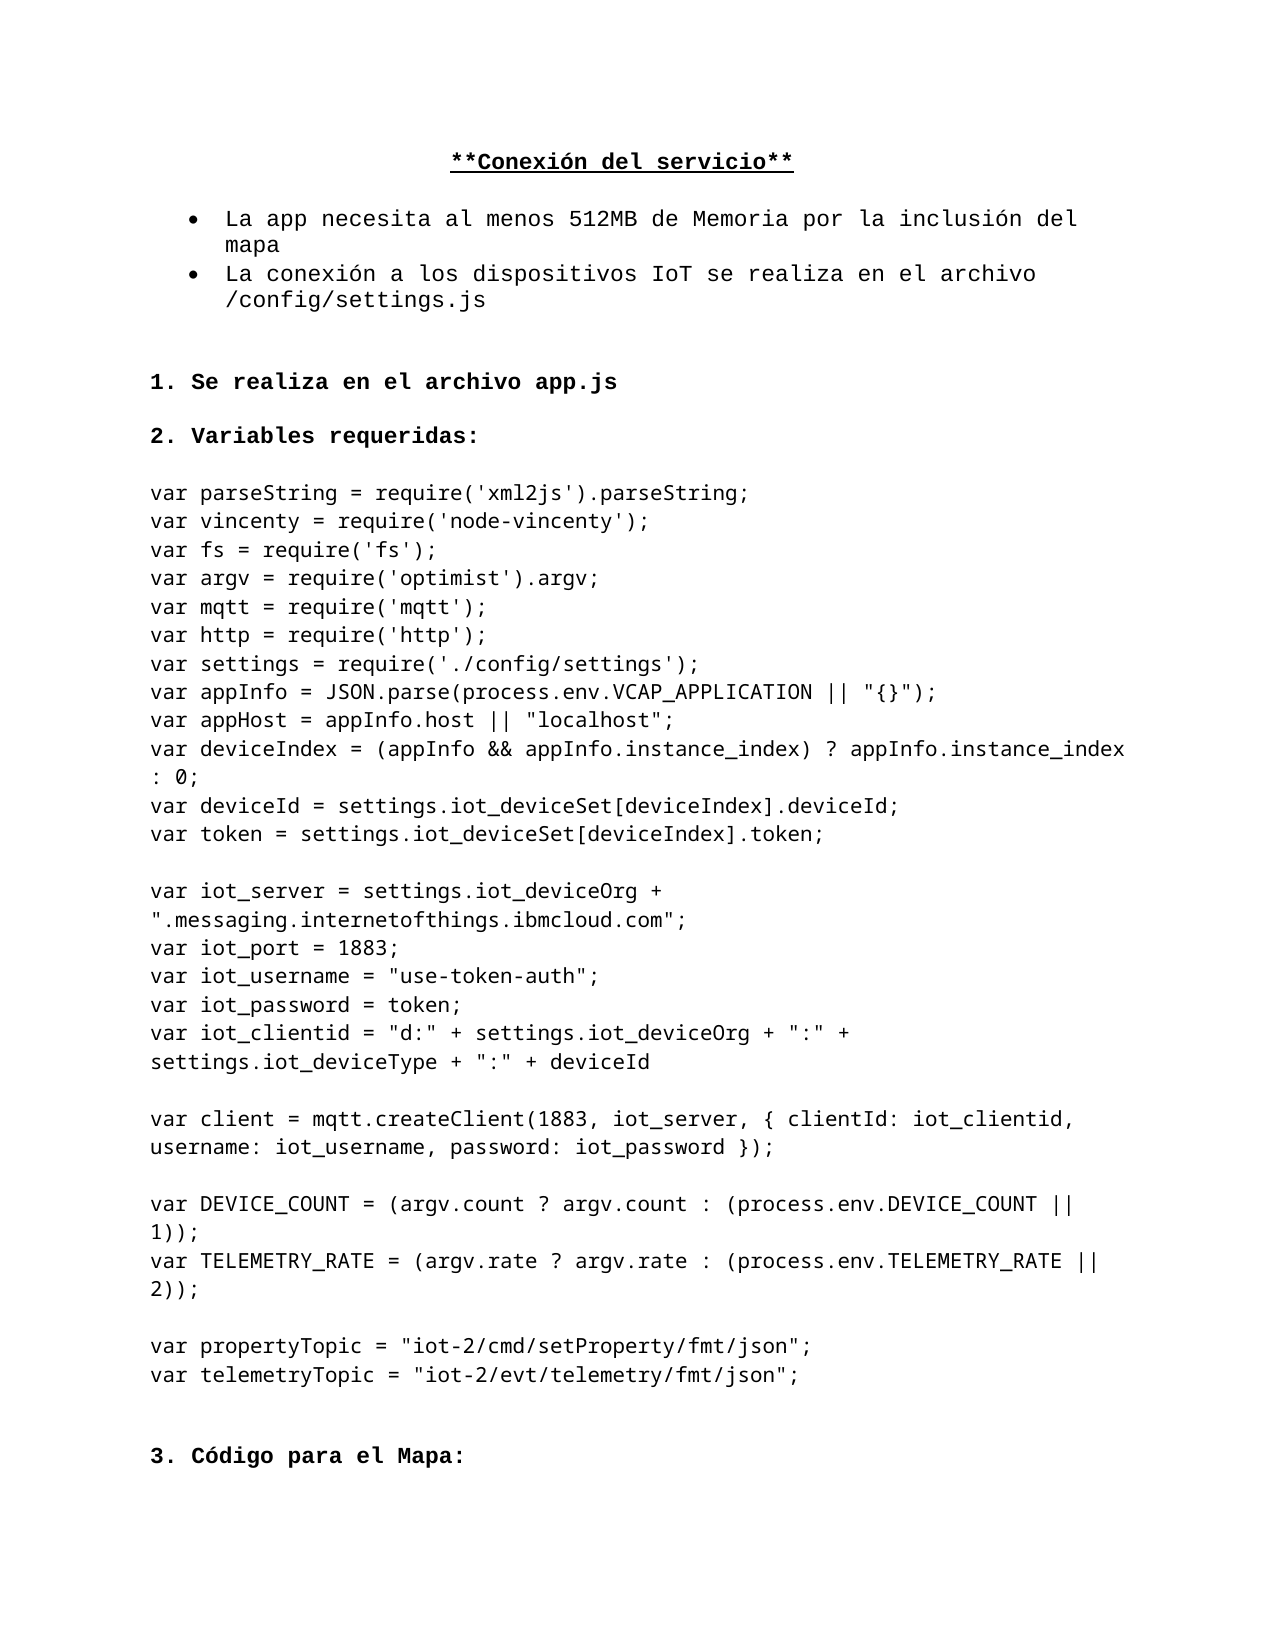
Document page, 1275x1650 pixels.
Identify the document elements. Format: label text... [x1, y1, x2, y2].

text var appInfo = JSON.parse(process.env.VCAP_APPLICATION || "{}"); [150, 677, 1125, 706]
text var TELEMETRY_RATE = (argv.rate ? argv.rate : (process.env.TELEMETRY_RATE || 2)); [150, 1246, 1125, 1303]
text var DEVICE_COUNT = (argv.count ? argv.count : (process.env.DEVICE_COUNT || 1)); [150, 1189, 1125, 1246]
text var client = mqtt.createClient(1883, iot_server, { clientId: iot_clientid, username: iot_username, password: iot_password }); [150, 1104, 1125, 1161]
text var iot_username = "use-token-auth"; [150, 962, 1125, 990]
text var parseString = require('xml2js').parseString; [150, 478, 1125, 507]
text var iot_port = 1883; [150, 933, 1125, 962]
text var telemetryTopic = "iot-2/evt/telemetry/fmt/json"; [150, 1360, 1125, 1388]
text **Conexión del servicio** [150, 150, 1125, 176]
text var deviceId = settings.iot_deviceSet[deviceIndex].deviceId; [150, 791, 1125, 819]
text var fs = require('fs'); [150, 535, 1125, 563]
text var propertyTopic = "iot-2/cmd/setProperty/fmt/json"; [150, 1331, 1125, 1360]
text var settings = require('./config/settings'); [150, 649, 1125, 677]
text var iot_password = token; [150, 990, 1125, 1018]
text 3. Código para el Mapa: [150, 1444, 1125, 1471]
text 2. Variables requeridas: [150, 424, 1125, 450]
text var iot_server = settings.iot_deviceOrg + ".messaging.internetofthings.ibmcloud.com"; [150, 876, 1125, 933]
text var argv = require('optimist').argv; [150, 563, 1125, 592]
text var token = settings.iot_deviceSet[deviceIndex].token; [150, 819, 1125, 848]
text var http = require('http'); [150, 620, 1125, 649]
text 1. Se realiza en el archivo app.js [150, 370, 1125, 396]
text var appHost = appInfo.host || "localhost"; [150, 706, 1125, 734]
list La app necesita al menos 512MB de Memoria por la inclusión del mapa [187, 204, 1125, 259]
list La conexión a los dispositivos IoT se realiza en el archivo /config/settings.js [187, 259, 1125, 314]
text var mqtt = require('mqtt'); [150, 592, 1125, 620]
text var vincenty = require('node-vincenty'); [150, 507, 1125, 535]
text var iot_clientid = "d:" + settings.iot_deviceOrg + ":" + settings.iot_deviceType + ":" + deviceId [150, 1018, 1125, 1075]
text var deviceIndex = (appInfo && appInfo.instance_index) ? appInfo.instance_index : 0; [150, 734, 1125, 791]
